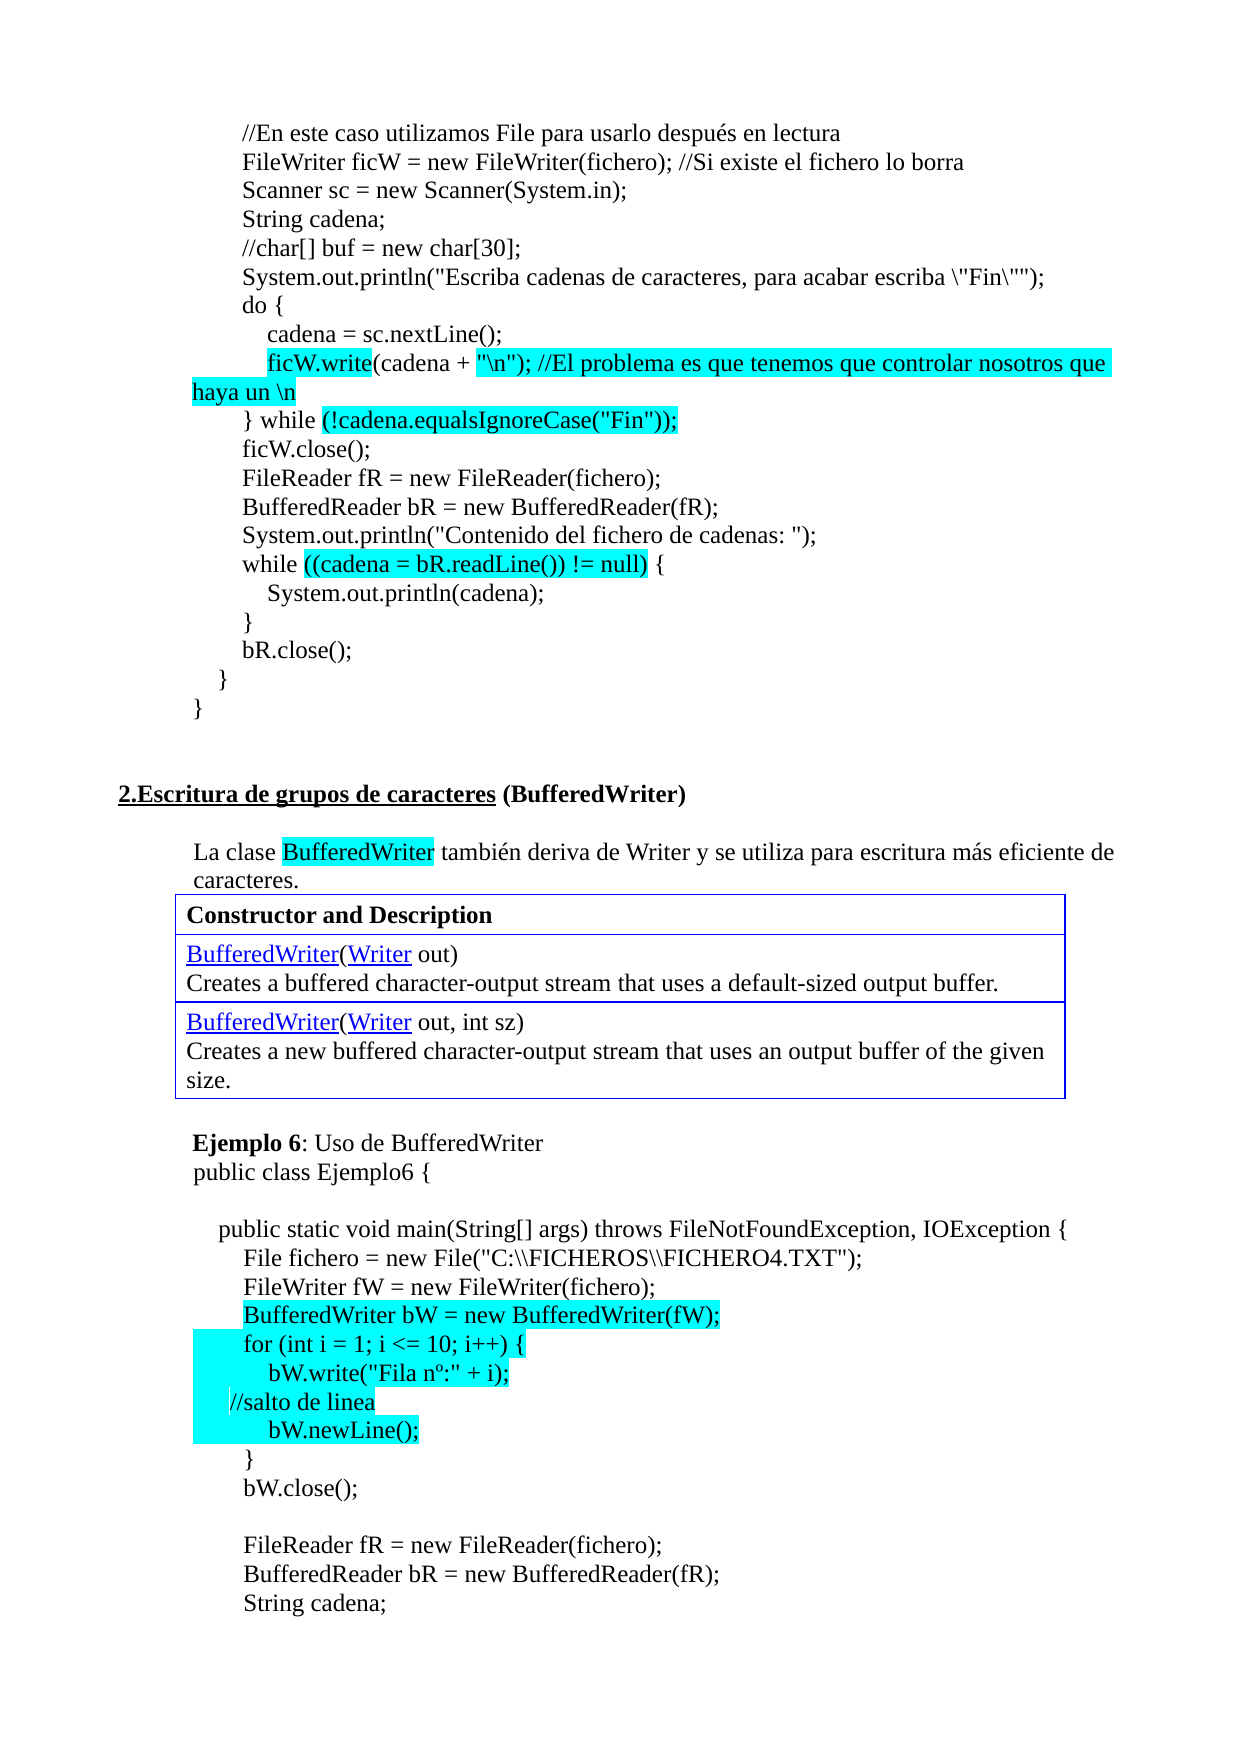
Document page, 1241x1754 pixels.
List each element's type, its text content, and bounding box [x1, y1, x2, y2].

text System.out.println(cadena); [192, 578, 1122, 607]
text FileWriter fW = new FileWriter(fichero); [156, 1272, 1122, 1300]
text String cadena; [192, 204, 1122, 233]
text FileWriter ficW = new FileWriter(fichero); //Si existe el fichero lo borra [192, 147, 1122, 176]
text Ejemplo 6: Uso de BufferedWriter [118, 1128, 1122, 1157]
text } [192, 664, 1122, 693]
text public static void main(String[] args) throws FileNotFoundException, IOException { [156, 1214, 1122, 1243]
text bW.newLine(); [156, 1415, 1122, 1444]
text 2.Escritura de grupos de caracteres (BufferedWriter) [118, 779, 1122, 808]
text bW.close(); [156, 1473, 1122, 1502]
text Scanner sc = new Scanner(System.in); [192, 176, 1122, 204]
text System.out.println("Contenido del fichero de cadenas: "); [192, 521, 1122, 549]
text BufferedReader bR = new BufferedReader(fR); [192, 492, 1122, 521]
text FileReader fR = new FileReader(fichero); [192, 463, 1122, 492]
text BufferedWriter bW = new BufferedWriter(fW); [156, 1300, 1122, 1329]
text La clase BufferedWriter también deriva de Writer y se utiliza para escritura más eficiente de caracteres. [193, 837, 1122, 894]
text } while (!cadena.equalsIgnoreCase("Fin")); [192, 406, 1122, 434]
text String cadena; [156, 1588, 1122, 1617]
table_cell BufferedWriter(Writer out) Creates a buffered character-output stream that uses a default-sized output buffer. [176, 935, 1064, 1001]
text FileReader fR = new FileReader(fichero); [156, 1530, 1122, 1559]
text } [192, 693, 1122, 722]
text } [192, 607, 1122, 636]
text System.out.println("Escriba cadenas de caracteres, para acabar escriba \"Fin\""); [192, 262, 1122, 291]
text //salto de linea [156, 1387, 1122, 1415]
text bR.close(); [192, 636, 1122, 664]
text while ((cadena = bR.readLine()) != null) { [192, 549, 1122, 578]
text ficW.write(cadena + "\n"); //El problema es que tenemos que controlar nosotros que haya un \n [192, 348, 1122, 406]
text //En este caso utilizamos File para usarlo después en lectura [192, 118, 1122, 147]
text for (int i = 1; i <= 10; i++) { [156, 1329, 1122, 1358]
table_header Constructor and Description [176, 895, 1064, 933]
text public class Ejemplo6 { [156, 1157, 1122, 1185]
text File fichero = new File("C:\\FICHEROS\\FICHERO4.TXT"); [156, 1243, 1122, 1272]
table_cell BufferedWriter(Writer out, int sz) Creates a new buffered character-output stream that uses an output buffer of the given size. [176, 1003, 1064, 1098]
text cadena = sc.nextLine(); [192, 319, 1122, 348]
text } [156, 1444, 1122, 1473]
text bW.write("Fila nº:" + i); [156, 1358, 1122, 1387]
text //char[] buf = new char[30]; [192, 233, 1122, 262]
text do { [192, 291, 1122, 319]
text BufferedReader bR = new BufferedReader(fR); [156, 1559, 1122, 1588]
text ficW.close(); [192, 434, 1122, 463]
